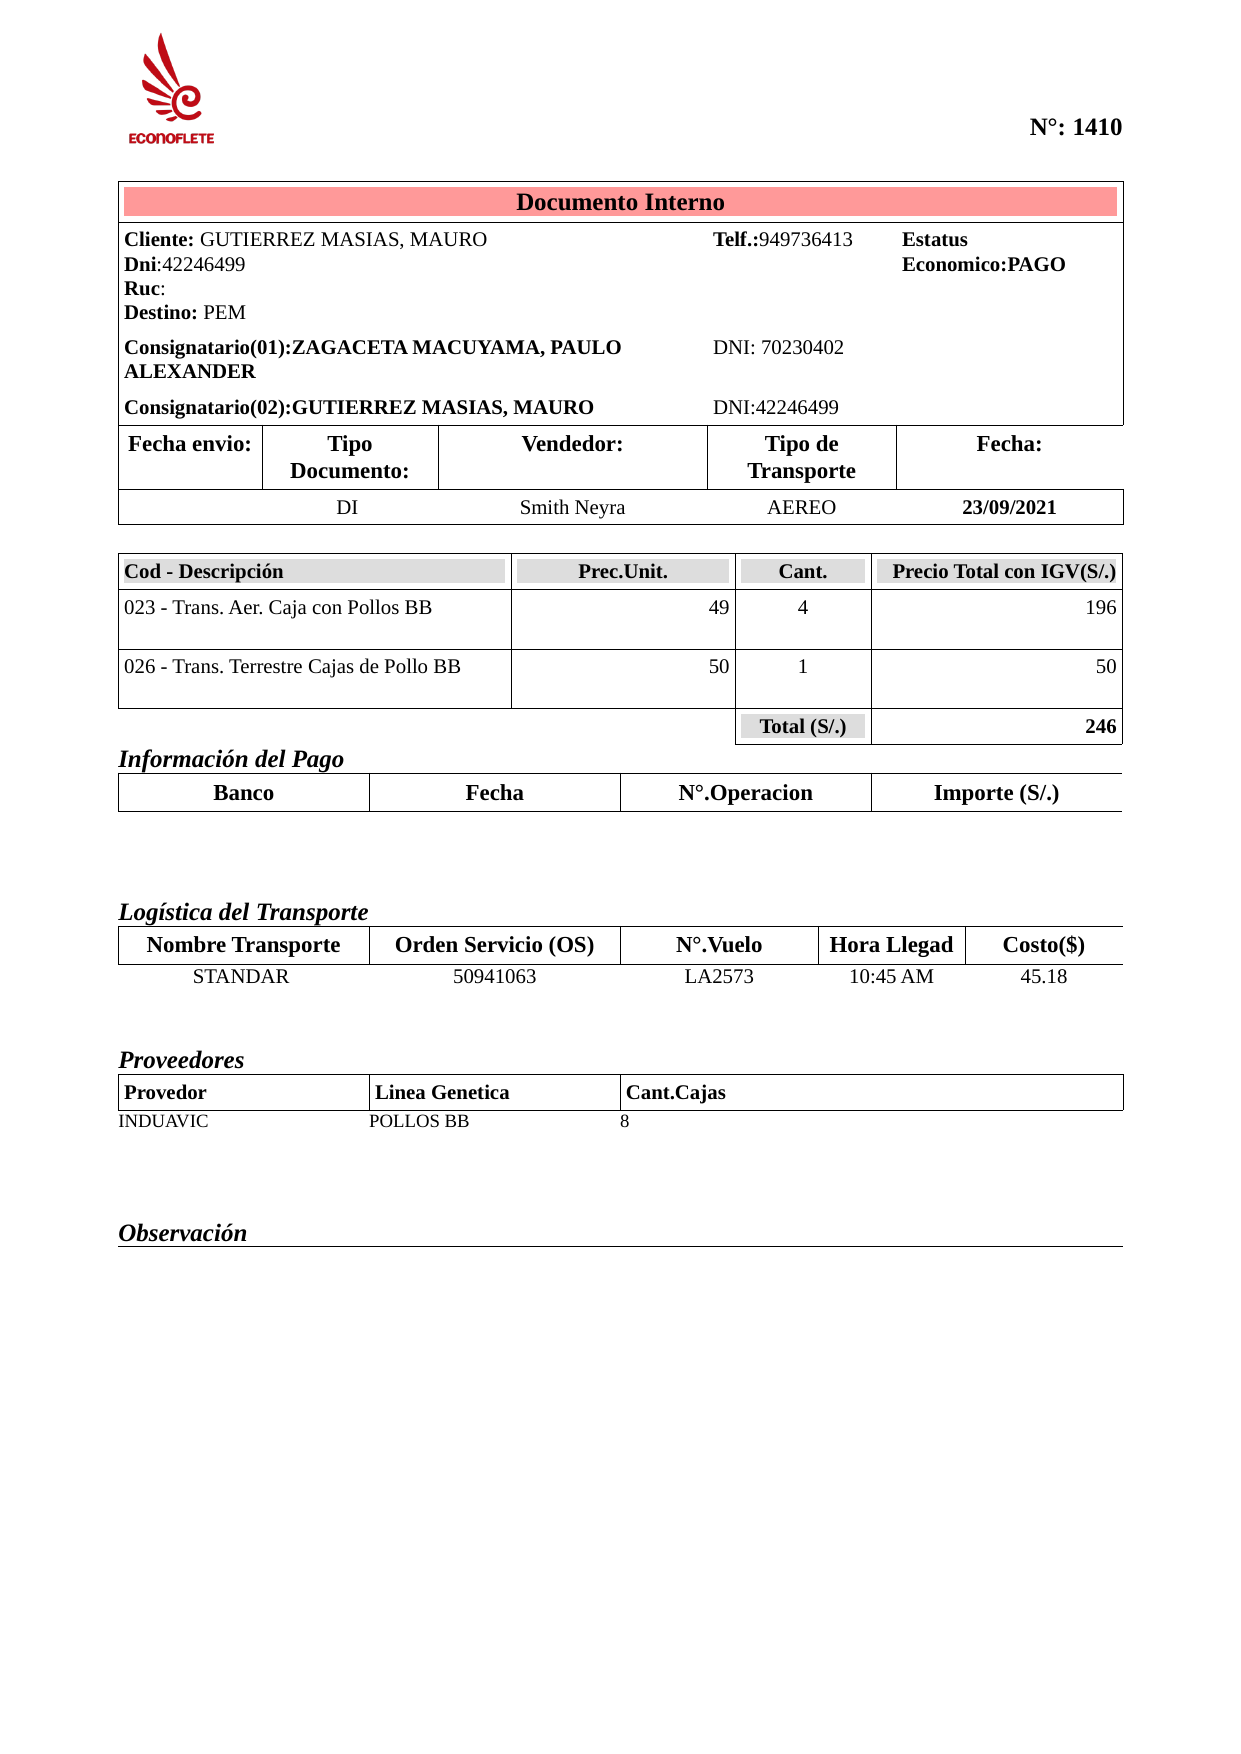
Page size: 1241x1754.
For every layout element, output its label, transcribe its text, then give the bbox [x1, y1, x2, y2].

table_header Cant. [736, 554, 871, 589]
table_cell [871, 840, 1122, 868]
table_header Orden Servicio (OS) [370, 927, 620, 964]
table_cell [620, 840, 871, 868]
table_cell [118, 709, 511, 744]
table_cell [620, 988, 818, 1017]
table_cell 4 [736, 590, 871, 648]
table_cell 50 [872, 650, 1122, 708]
table_cell [118, 988, 369, 1017]
table_cell Consignatario(01):ZAGACETA MACUYAMA, PAULO ALEXANDER [119, 329, 707, 389]
table_cell [369, 1017, 620, 1045]
table_header N°.Operacion [621, 774, 871, 811]
table_cell Smith Neyra [438, 490, 707, 524]
table_cell Total (S/.) [736, 709, 871, 744]
table_cell 49 [512, 590, 735, 648]
table_cell INDUAVIC [118, 1111, 369, 1131]
table_cell [871, 868, 1122, 897]
table_cell [620, 1175, 1123, 1196]
table_cell 50 [512, 650, 735, 708]
table_cell [620, 812, 871, 839]
table_cell Estatus Economico:PAGO [896, 223, 1123, 329]
table_cell [620, 1131, 1123, 1153]
table_cell LA2573 [620, 965, 818, 988]
table_header Cant.Cajas [621, 1075, 1123, 1110]
text Observación [118, 1218, 1122, 1246]
table_cell DNI: 70230402 [707, 329, 1123, 389]
table_cell 23/09/2021 [896, 490, 1123, 524]
table_cell POLLOS BB [369, 1111, 620, 1131]
table_header Precio Total con IGV(S/.) [872, 554, 1122, 589]
table_cell DNI:42246499 [707, 389, 1123, 424]
table_cell [118, 1175, 369, 1196]
table_cell [118, 1196, 369, 1218]
table_cell Cliente: GUTIERREZ MASIAS, MAURO Dni:42246499 Ruc: Destino: PEM [119, 223, 707, 329]
table_cell [118, 868, 369, 897]
table_cell 026 - Trans. Terrestre Cajas de Pollo BB [119, 650, 511, 708]
table_cell [369, 1131, 620, 1153]
table_cell Vendedor: [439, 426, 707, 489]
table_header Fecha [370, 774, 620, 811]
table_cell [620, 868, 871, 897]
table_cell 10:45 AM [818, 965, 965, 988]
table_cell [118, 840, 369, 868]
table_cell [118, 812, 369, 839]
text Proveedores [118, 1045, 1122, 1074]
table_cell [369, 988, 620, 1017]
table_header Prec.Unit. [512, 554, 735, 589]
table_cell 50941063 [369, 965, 620, 988]
table_cell [369, 1175, 620, 1196]
table_header Importe (S/.) [872, 774, 1122, 811]
table_cell 196 [872, 590, 1122, 648]
table_cell [119, 490, 262, 524]
table_cell [511, 709, 735, 744]
table_cell 246 [872, 709, 1122, 744]
table_cell DI [262, 490, 438, 524]
table_cell [118, 1017, 369, 1045]
table_header Linea Genetica [370, 1075, 620, 1110]
table_header [118, 1247, 1123, 1271]
table_cell [620, 1196, 1123, 1218]
text Información del Pago [118, 744, 1122, 773]
table_cell STANDAR [118, 965, 369, 988]
table_cell 45.18 [965, 965, 1123, 988]
table_cell [818, 988, 965, 1017]
table_cell 023 - Trans. Aer. Caja con Pollos BB [119, 590, 511, 648]
table_header Nombre Transporte [119, 927, 369, 964]
table_cell 8 [620, 1111, 1123, 1131]
table_cell Consignatario(02):GUTIERREZ MASIAS, MAURO [119, 389, 707, 424]
table_cell [369, 840, 620, 868]
table_header Hora Llegad [819, 927, 965, 964]
table_cell AEREO [707, 490, 896, 524]
table_cell [871, 812, 1122, 839]
table_header N°.Vuelo [621, 927, 818, 964]
table_cell [369, 1196, 620, 1218]
picture [118, 32, 225, 144]
table_cell [965, 1017, 1123, 1045]
table_cell [118, 1153, 369, 1174]
table_header Cod - Descripción [119, 554, 511, 589]
table_cell Telf.:949736413 [707, 223, 896, 329]
text Logística del Transporte [118, 897, 1122, 926]
table_cell Fecha envio: [119, 426, 262, 489]
table_header Costo($) [966, 927, 1123, 964]
table_header Documento Interno [119, 182, 1123, 222]
table_cell [620, 1017, 818, 1045]
table_cell [118, 1131, 369, 1153]
table_cell 1 [736, 650, 871, 708]
table_cell [369, 812, 620, 839]
table_header Provedor [119, 1075, 369, 1110]
table_cell [369, 868, 620, 897]
table_cell [620, 1153, 1123, 1174]
table_header Banco [119, 774, 369, 811]
table_cell [965, 988, 1123, 1017]
table_cell Fecha: [897, 426, 1123, 489]
table_cell Tipo de Transporte [708, 426, 896, 489]
table_cell [818, 1017, 965, 1045]
table_cell Tipo Documento: [263, 426, 438, 489]
table_cell [369, 1153, 620, 1174]
